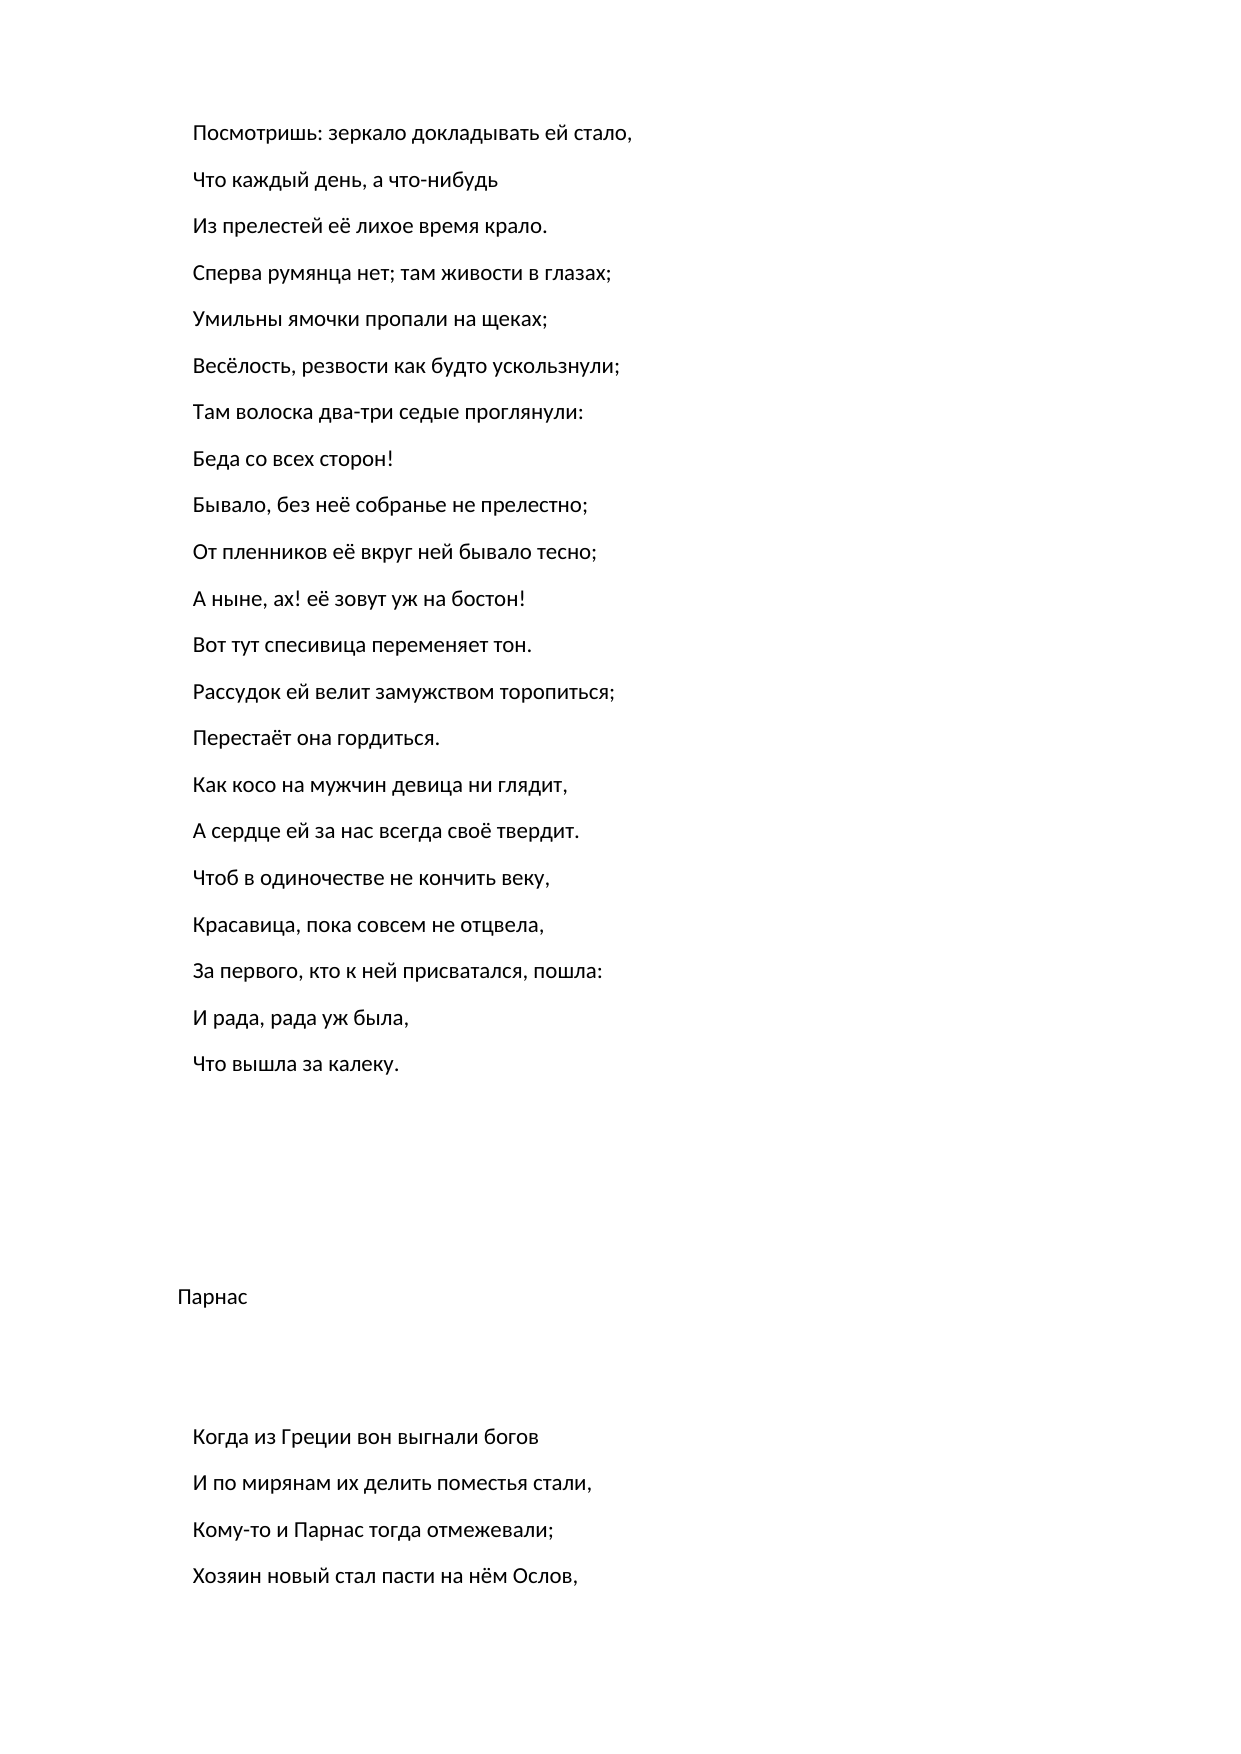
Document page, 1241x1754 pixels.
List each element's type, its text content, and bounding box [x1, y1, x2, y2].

text От пленников её вкруг ней бывало тесно; [177, 537, 1152, 565]
text Хозяин новый стал пасти на нём Ослов, [177, 1562, 1152, 1589]
text Вот тут спесивица переменяет тон. [177, 630, 1152, 658]
text И по мирянам их делить поместья стали, [177, 1468, 1152, 1496]
text Перестаёт она гордиться. [177, 723, 1152, 751]
text Чтоб в одиночестве не кончить веку, [177, 863, 1152, 891]
text А сердце ей за нас всегда своё твердит. [177, 817, 1152, 844]
text Из прелестей её лихое время крало. [177, 211, 1152, 239]
text Сперва румянца нет; там живости в глазах; [177, 258, 1152, 286]
text Посмотришь: зеркало докладывать ей стало, [177, 118, 1152, 146]
text Умильны ямочки пропали на щеках; [177, 304, 1152, 332]
text Что каждый день, а что-нибудь [177, 165, 1152, 193]
text И рада, рада уж была, [177, 1003, 1152, 1031]
text А ныне, ах! её зовут уж на бостон! [177, 584, 1152, 612]
text Что вышла за калеку. [177, 1049, 1152, 1077]
text Кому-то и Парнас тогда отмежевали; [177, 1515, 1152, 1543]
text Рассудок ей велит замужством торопиться; [177, 677, 1152, 705]
text Красавица, пока совсем не отцвела, [177, 910, 1152, 938]
text Беда со всех сторон! [177, 444, 1152, 472]
text Как косо на мужчин девица ни глядит, [177, 770, 1152, 798]
text Бывало, без неё собранье не прелестно; [177, 491, 1152, 519]
text Там волоска два-три седые проглянули: [177, 397, 1152, 426]
text Когда из Греции вон выгнали богов [177, 1422, 1152, 1450]
text Парнас [177, 1282, 1152, 1310]
text За первого, кто к ней присватался, пошла: [177, 956, 1152, 984]
text Весёлость, резвости как будто ускользнули; [177, 351, 1152, 379]
